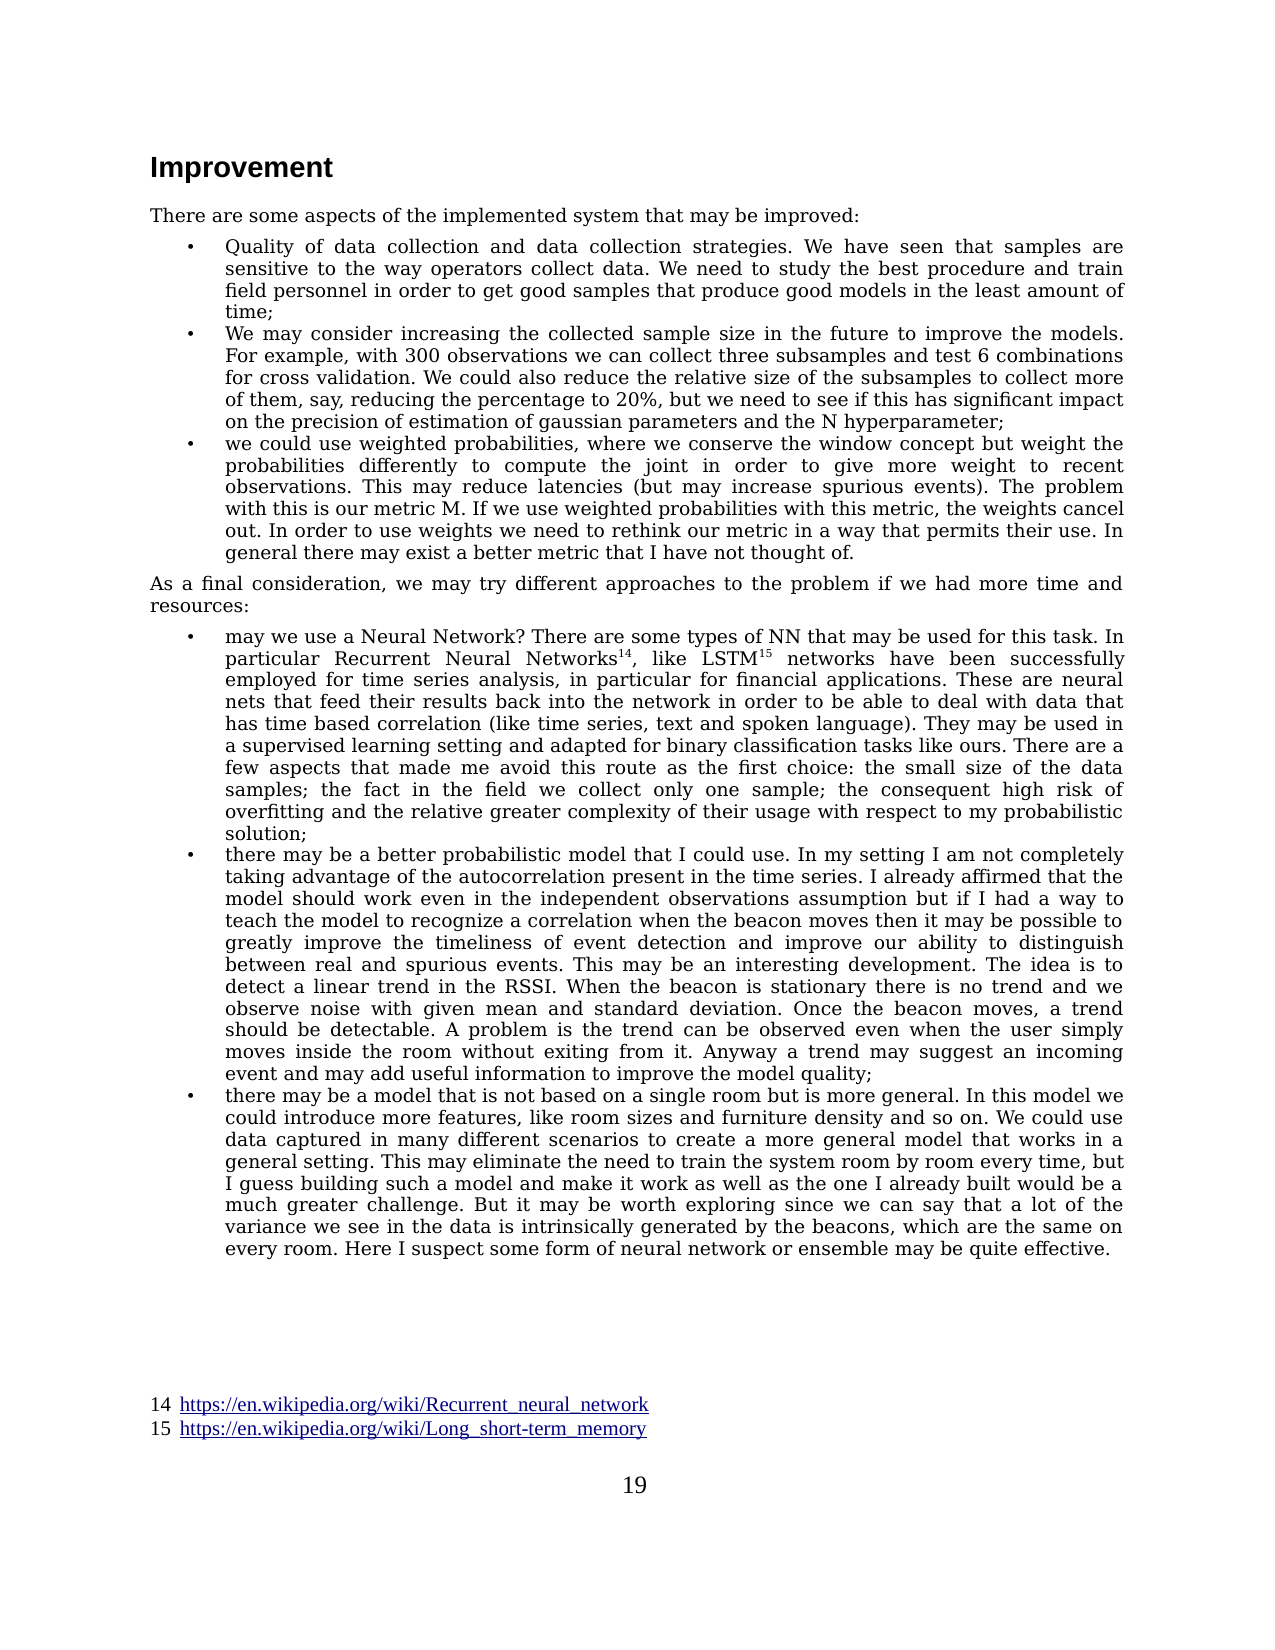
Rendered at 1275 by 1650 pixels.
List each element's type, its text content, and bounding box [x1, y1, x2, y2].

text There are some aspects of the implemented system that may be improved: [150, 205, 1125, 227]
list we could use weighted probabilities, where we conserve the window concept but weight the probabilities differently to compute the joint in order to give more weight to recent observations. This may reduce latencies (but may increase spurious events). The problem with this is our metric M. If we use weighted probabilities with this metric, the weights cancel out. In order to use weights we need to rethink our metric in a way that permits their use. In general there may exist a better metric that I have not thought of. [187, 433, 1125, 564]
subtitle Improvement [150, 150, 1125, 183]
list Quality of data collection and data collection strategies. We have seen that samples are sensitive to the way operators collect data. We need to study the best procedure and train field personnel in order to get good samples that produce good models in the least amount of time; [187, 236, 1125, 323]
text As a final consideration, we may try different approaches to the problem if we had more time and resources: [150, 573, 1125, 617]
list We may consider increasing the collected sample size in the future to improve the models. For example, with 300 observations we can collect three subsamples and test 6 combinations for cross validation. We could also reduce the relative size of the subsamples to collect more of them, say, reducing the percentage to 20%, but we need to see if this has significant impact on the precision of estimation of gaussian parameters and the N hyperparameter; [187, 323, 1125, 433]
list there may be a model that is not based on a single room but is more general. In this model we could introduce more features, like room sizes and furniture density and so on. We could use data captured in many different scenarios to create a more general model that works in a general setting. This may eliminate the need to train the system room by room every time, but I guess building such a model and make it work as well as the one I already built would be a much greater challenge. But it may be worth exploring since we can say that a lot of the variance we see in the data is intrinsically generated by the beacons, which are the same on every room. Here I suspect some form of neural network or ensemble may be quite effective. [187, 1085, 1125, 1260]
list https://en.wikipedia.org/wiki/Long_short-term_memory [150, 1416, 1125, 1440]
list may we use a Neural Network? There are some types of NN that may be used for this task. In particular Recurrent Neural Networks, like LSTM networks have been successfully employed for time series analysis, in particular for financial applications. These are neural nets that feed their results back into the network in order to be able to deal with data that has time based correlation (like time series, text and spoken language). They may be used in a supervised learning setting and adapted for binary classification tasks like ours. There are a few aspects that made me avoid this route as the first choice: the small size of the data samples; the fact in the field we collect only one sample; the consequent high risk of overfitting and the relative greater complexity of their usage with respect to my probabilistic solution; [187, 626, 1125, 844]
list https://en.wikipedia.org/wiki/Recurrent_neural_network [150, 1392, 1125, 1416]
list there may be a better probabilistic model that I could use. In my setting I am not completely taking advantage of the autocorrelation present in the time series. I already affirmed that the model should work even in the independent observations assumption but if I had a way to teach the model to recognize a correlation when the beacon moves then it may be possible to greatly improve the timeliness of event detection and improve our ability to distinguish between real and spurious events. This may be an interesting development. The idea is to detect a linear trend in the RSSI. When the beacon is stationary there is no trend and we observe noise with given mean and standard deviation. Once the beacon moves, a trend should be detectable. A problem is the trend can be observed even when the user simply moves inside the room without exiting from it. Anyway a trend may suggest an incoming event and may add useful information to improve the model quality; [187, 844, 1125, 1085]
